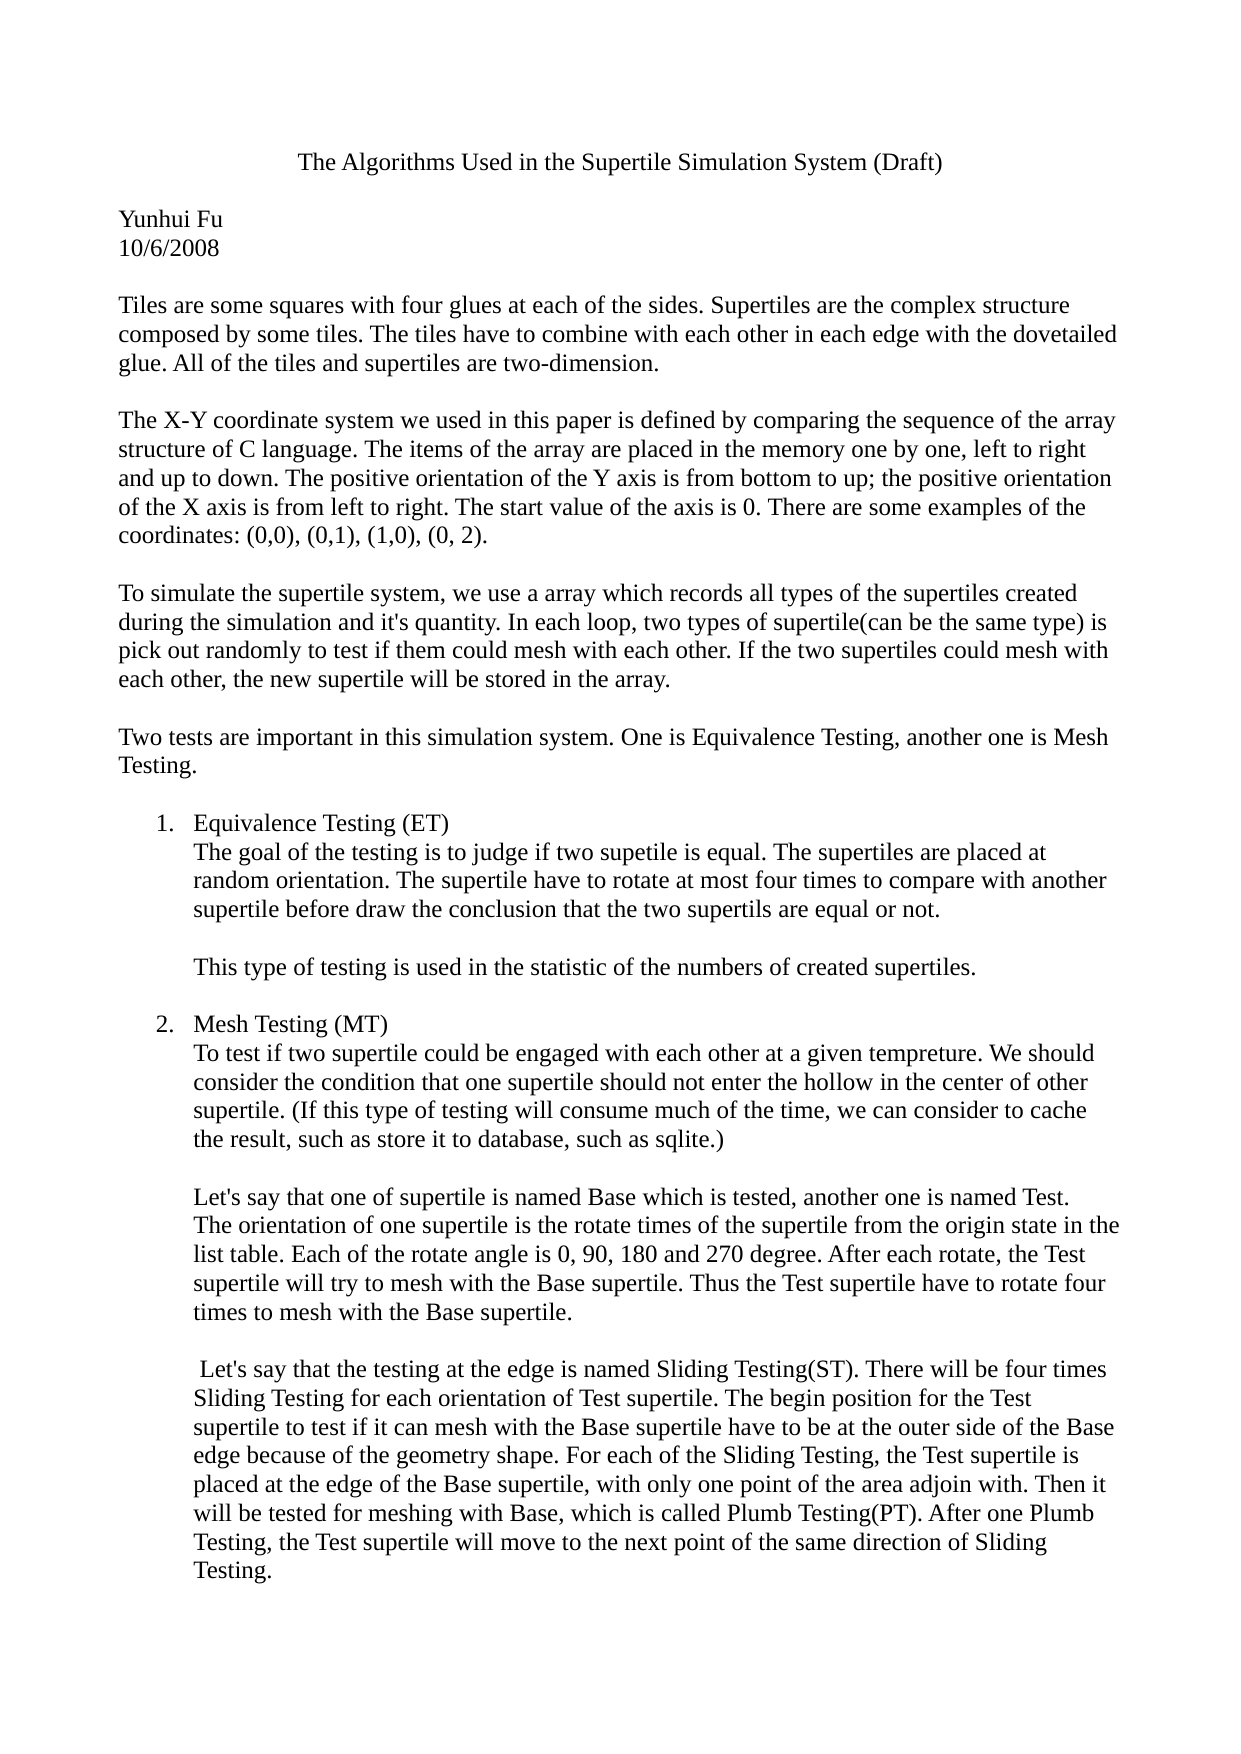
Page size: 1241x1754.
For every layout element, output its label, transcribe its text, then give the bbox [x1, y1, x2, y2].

text The Algorithms Used in the Supertile Simulation System (Draft) [118, 147, 1122, 176]
text Tiles are some squares with four glues at each of the sides. Supertiles are the complex structure composed by some tiles. The tiles have to combine with each other in each edge with the dovetailed glue. All of the tiles and supertiles are two-dimension. [118, 291, 1122, 377]
list The goal of the testing is to judge if two supetile is equal. The supertiles are placed at random orientation. The supertile have to rotate at most four times to compare with another supertile before draw the conclusion that the two supertils are equal or not. [156, 837, 1122, 923]
text Two tests are important in this simulation system. One is Equivalence Testing, another one is Mesh Testing. [118, 722, 1122, 779]
text 10/6/2008 [118, 233, 1122, 262]
text Yunhui Fu [118, 204, 1122, 233]
list This type of testing is used in the statistic of the numbers of created supertiles. [156, 952, 1122, 981]
text The X-Y coordinate system we used in this paper is defined by comparing the sequence of the array structure of C language. The items of the array are placed in the memory one by one, left to right and up to down. The positive orientation of the Y axis is from bottom to up; the positive orientation of the X axis is from left to right. The start value of the axis is 0. There are some examples of the coordinates: (0,0), (0,1), (1,0), (0, 2). [118, 406, 1122, 549]
list Equivalence Testing (ET) [156, 808, 1122, 837]
list To test if two supertile could be engaged with each other at a given tempreture. We should consider the condition that one supertile should not enter the hollow in the center of other supertile. (If this type of testing will consume much of the time, we can consider to cache the result, such as store it to database, such as sqlite.) [156, 1038, 1122, 1153]
text To simulate the supertile system, we use a array which records all types of the supertiles created during the simulation and it's quantity. In each loop, two types of supertile(can be the same type) is pick out randomly to test if them could mesh with each other. If the two supertiles could mesh with each other, the new supertile will be stored in the array. [118, 578, 1122, 693]
list Let's say that the testing at the edge is named Sliding Testing(ST). There will be four times Sliding Testing for each orientation of Test supertile. The begin position for the Test supertile to test if it can mesh with the Base supertile have to be at the outer side of the Base edge because of the geometry shape. For each of the Sliding Testing, the Test supertile is placed at the edge of the Base supertile, with only one point of the area adjoin with. Then it will be tested for meshing with Base, which is called Plumb Testing(PT). After one Plumb Testing, the Test supertile will move to the next point of the same direction of Sliding Testing. [156, 1354, 1122, 1584]
list Mesh Testing (MT) [156, 1009, 1122, 1038]
list The orientation of one supertile is the rotate times of the supertile from the origin state in the list table. Each of the rotate angle is 0, 90, 180 and 270 degree. After each rotate, the Test supertile will try to mesh with the Base supertile. Thus the Test supertile have to rotate four times to mesh with the Base supertile. [156, 1211, 1122, 1326]
list Let's say that one of supertile is named Base which is tested, another one is named Test. [156, 1182, 1122, 1211]
